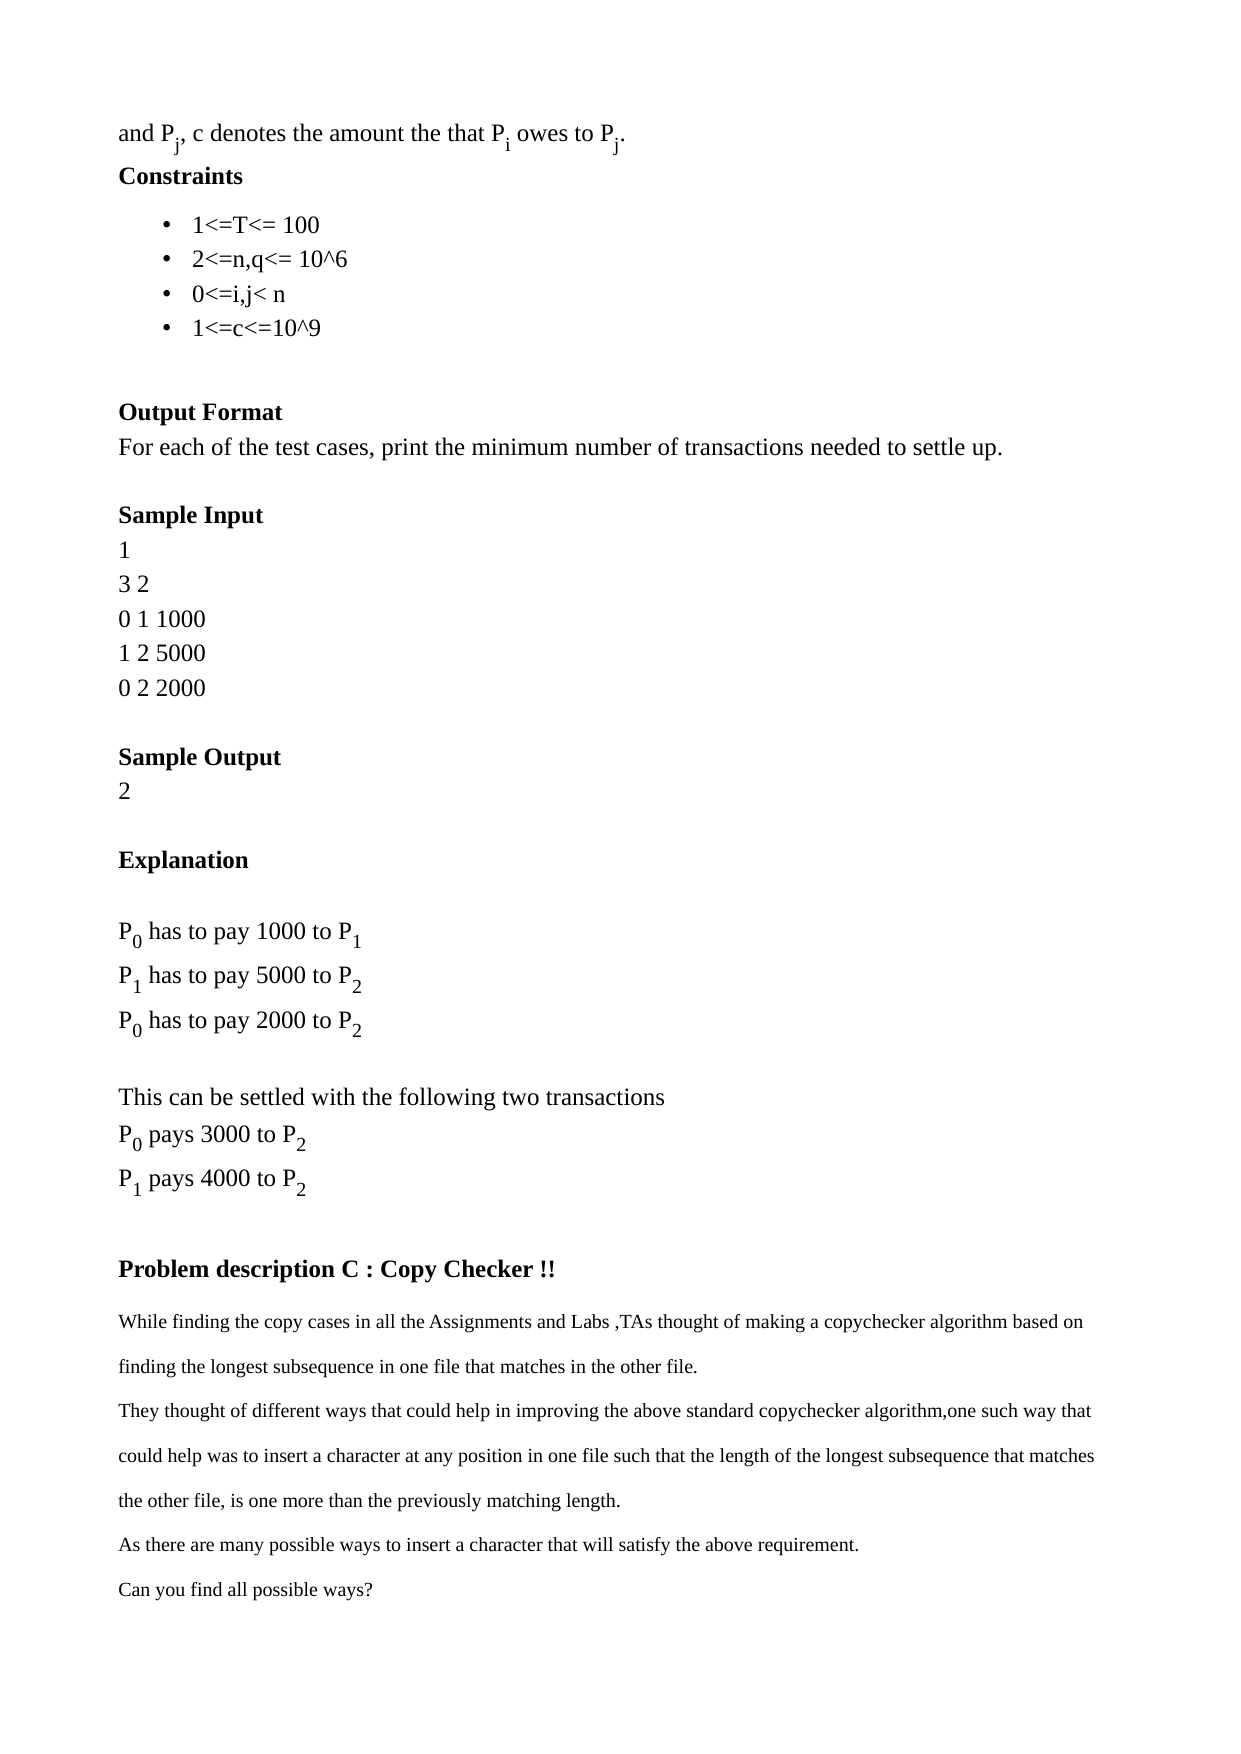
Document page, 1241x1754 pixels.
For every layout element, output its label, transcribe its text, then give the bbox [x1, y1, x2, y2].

text Output Format For each of the test cases, print the minimum number of transactions needed to settle up. Sample Input 1 3 2 0 1 1000 1 2 5000 0 2 2000 Sample Output 2 Explanation P0 has to pay 1000 to P1 P1 has to pay 5000 to P2 P0 has to pay 2000 to P2 This can be settled with the following two transactions P0 pays 3000 to P2 P1 pays 4000 to P2 [118, 363, 1122, 1200]
list 1<=T<= 100 [162, 210, 1122, 239]
list 0<=i,j< n [162, 279, 1122, 308]
text and Pj, c denotes the amount the that Pi owes to Pj. Constraints [118, 118, 1122, 190]
subtitle Problem description C : Copy Checker !! [118, 1237, 1122, 1283]
list 2<=n,q<= 10^6 [162, 244, 1122, 273]
list 1<=c<=10^9 [162, 313, 1122, 342]
text While finding the copy cases in all the Assignments and Labs ,TAs thought of making a copychecker algorithm based on finding the longest subsequence in one file that matches in the other file. They thought of different ways that could help in improving the above standard copychecker algorithm,one such way that could help was to insert a character at any position in one file such that the length of the longest subsequence that matches the other file, is one more than the previously matching length. As there are many possible ways to insert a character that will satisfy the above requirement. Can you find all possible ways? [118, 1296, 1122, 1601]
